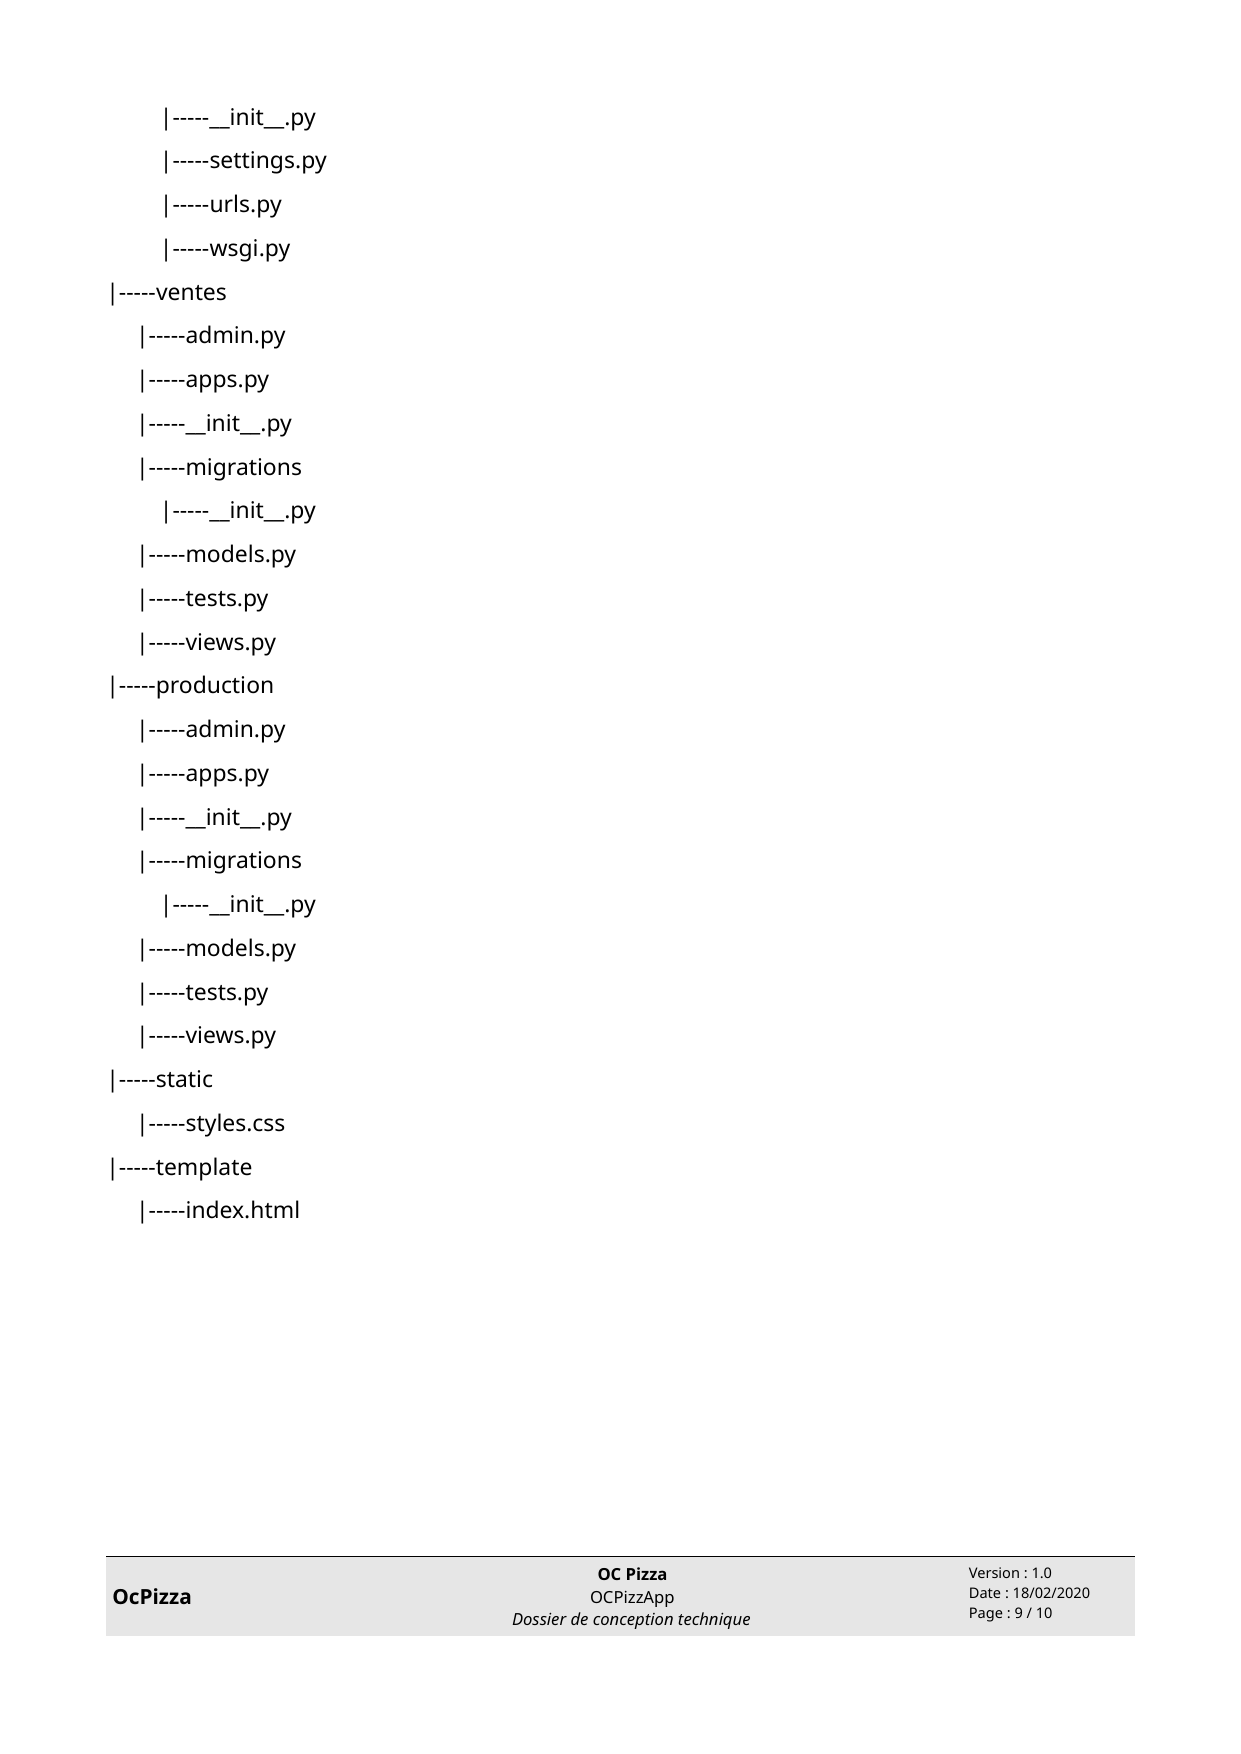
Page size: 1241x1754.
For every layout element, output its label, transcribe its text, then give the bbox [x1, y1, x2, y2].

text |-----models.py [106, 538, 1134, 569]
text |-----wsgi.py [106, 232, 1134, 263]
text |-----index.html [106, 1194, 1134, 1225]
text |-----settings.py [106, 144, 1134, 175]
text |-----apps.py [106, 363, 1134, 394]
text |-----admin.py [106, 713, 1134, 744]
text |-----__init__.py [106, 407, 1134, 438]
text |-----migrations [106, 450, 1134, 482]
text |-----ventes [106, 275, 1134, 307]
text |-----styles.css [106, 1107, 1134, 1138]
text |-----models.py [106, 932, 1134, 963]
text |-----views.py [106, 1019, 1134, 1050]
text |-----__init__.py [106, 888, 1134, 919]
text |-----static [106, 1063, 1134, 1094]
text |-----tests.py [106, 582, 1134, 613]
text |-----admin.py [106, 319, 1134, 350]
text |-----urls.py [106, 188, 1134, 219]
text |-----apps.py [106, 757, 1134, 788]
text |-----__init__.py [106, 800, 1134, 832]
text |-----template [106, 1150, 1134, 1182]
text |-----__init__.py [106, 494, 1134, 525]
text |-----production [106, 669, 1134, 700]
text |-----__init__.py [106, 100, 1134, 132]
text |-----views.py [106, 625, 1134, 657]
text |-----tests.py [106, 975, 1134, 1007]
text |-----migrations [106, 844, 1134, 875]
